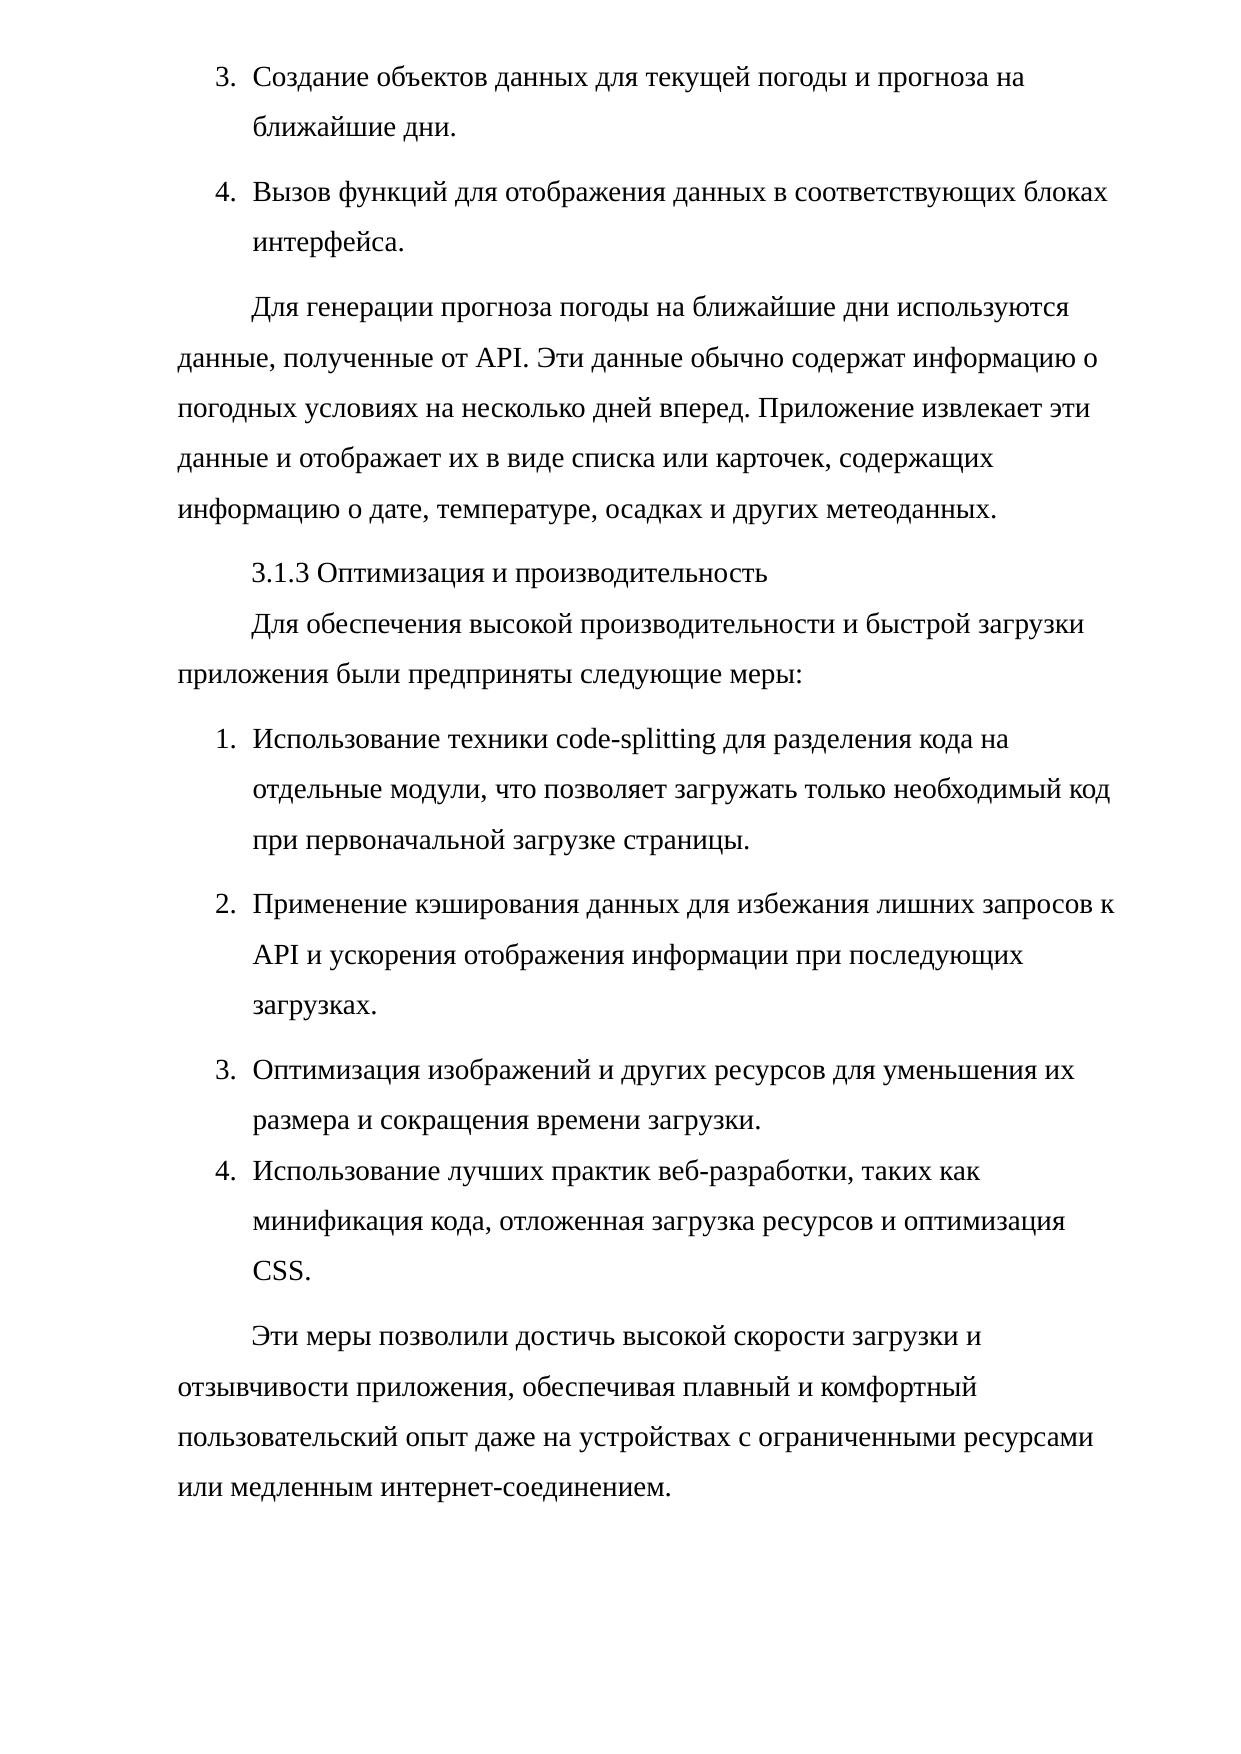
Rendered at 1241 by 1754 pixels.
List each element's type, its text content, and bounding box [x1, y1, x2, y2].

list Использование лучших практик веб-разработки, таких как минификация кода, отложенная загрузка ресурсов и оптимизация CSS. [215, 1153, 1122, 1287]
text Эти меры позволили достичь высокой скорости загрузки и отзывчивости приложения, обеспечивая плавный и комфортный пользовательский опыт даже на устройствах с ограниченными ресурсами или медленным интернет-соединением. [177, 1318, 1122, 1503]
subtitle 3.1.3 Оптимизация и производительность [177, 556, 1122, 589]
list Создание объектов данных для текущей погоды и прогноза на ближайшие дни. [215, 59, 1122, 143]
list Использование техники code-splitting для разделения кода на отдельные модули, что позволяет загружать только необходимый код при первоначальной загрузке страницы. [215, 721, 1122, 855]
list Оптимизация изображений и других ресурсов для уменьшения их размера и сокращения времени загрузки. [215, 1052, 1122, 1136]
list Применение кэширования данных для избежания лишних запросов к API и ускорения отображения информации при последующих загрузках. [215, 887, 1122, 1021]
text Для обеспечения высокой производительности и быстрой загрузки приложения были предприняты следующие меры: [177, 606, 1122, 690]
text Для генерации прогноза погоды на ближайшие дни используются данные, полученные от API. Эти данные обычно содержат информацию о погодных условиях на несколько дней вперед. Приложение извлекает эти данные и отображает их в виде списка или карточек, содержащих информацию о дате, температуре, осадках и других метеоданных. [177, 289, 1122, 524]
list Вызов функций для отображения данных в соответствующих блоках интерфейса. [215, 174, 1122, 258]
